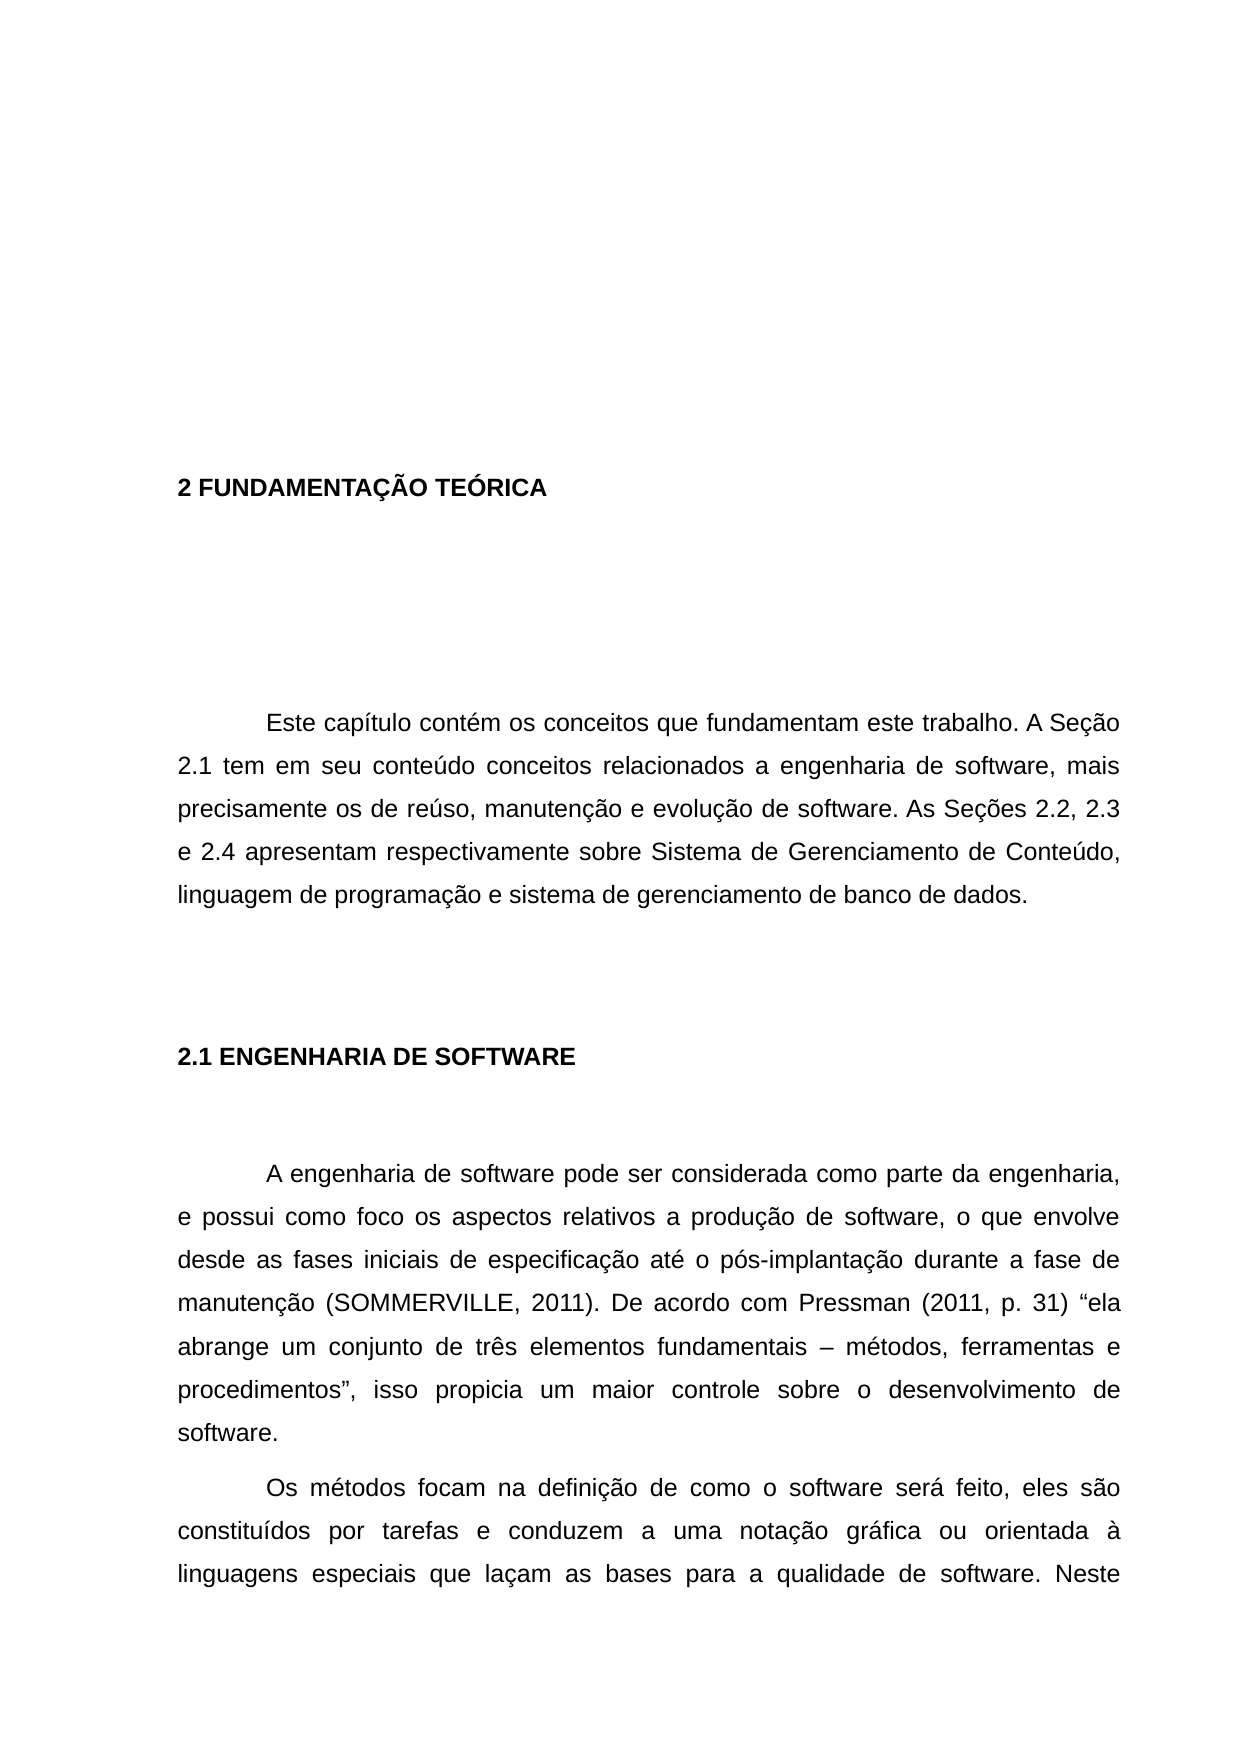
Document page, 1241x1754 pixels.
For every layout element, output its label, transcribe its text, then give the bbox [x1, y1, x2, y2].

text Os métodos focam na definição de como o software será feito, eles são constituídos por tarefas e conduzem a uma notação gráfica ou orientada à linguagens especiais que laçam as bases para a qualidade de software. Neste [177, 1473, 1122, 1588]
text Este capítulo contém os conceitos que fundamentam este trabalho. A Seção 2.1 tem em seu conteúdo conceitos relacionados a engenharia de software, mais precisamente os de reúso, manutenção e evolução de software. As Seções 2.2, 2.3 e 2.4 apresentam respectivamente sobre Sistema de Gerenciamento de Conteúdo, linguagem de programação e sistema de gerenciamento de banco de dados. [177, 708, 1122, 909]
text 2 fundamentação teórica [177, 472, 1122, 501]
text 2.1 Engenharia de software [177, 1042, 1122, 1070]
text A engenharia de software pode ser considerada como parte da engenharia, e possui como foco os aspectos relativos a produção de software, o que envolve desde as fases iniciais de especificação até o pós-implantação durante a fase de manutenção (SOMMERVILLE, 2011). De acordo com Pressman (2011, p. 31) “ela abrange um conjunto de três elementos fundamentais – métodos, ferramentas e procedimentos”, isso propicia um maior controle sobre o desenvolvimento de software. [177, 1159, 1122, 1446]
